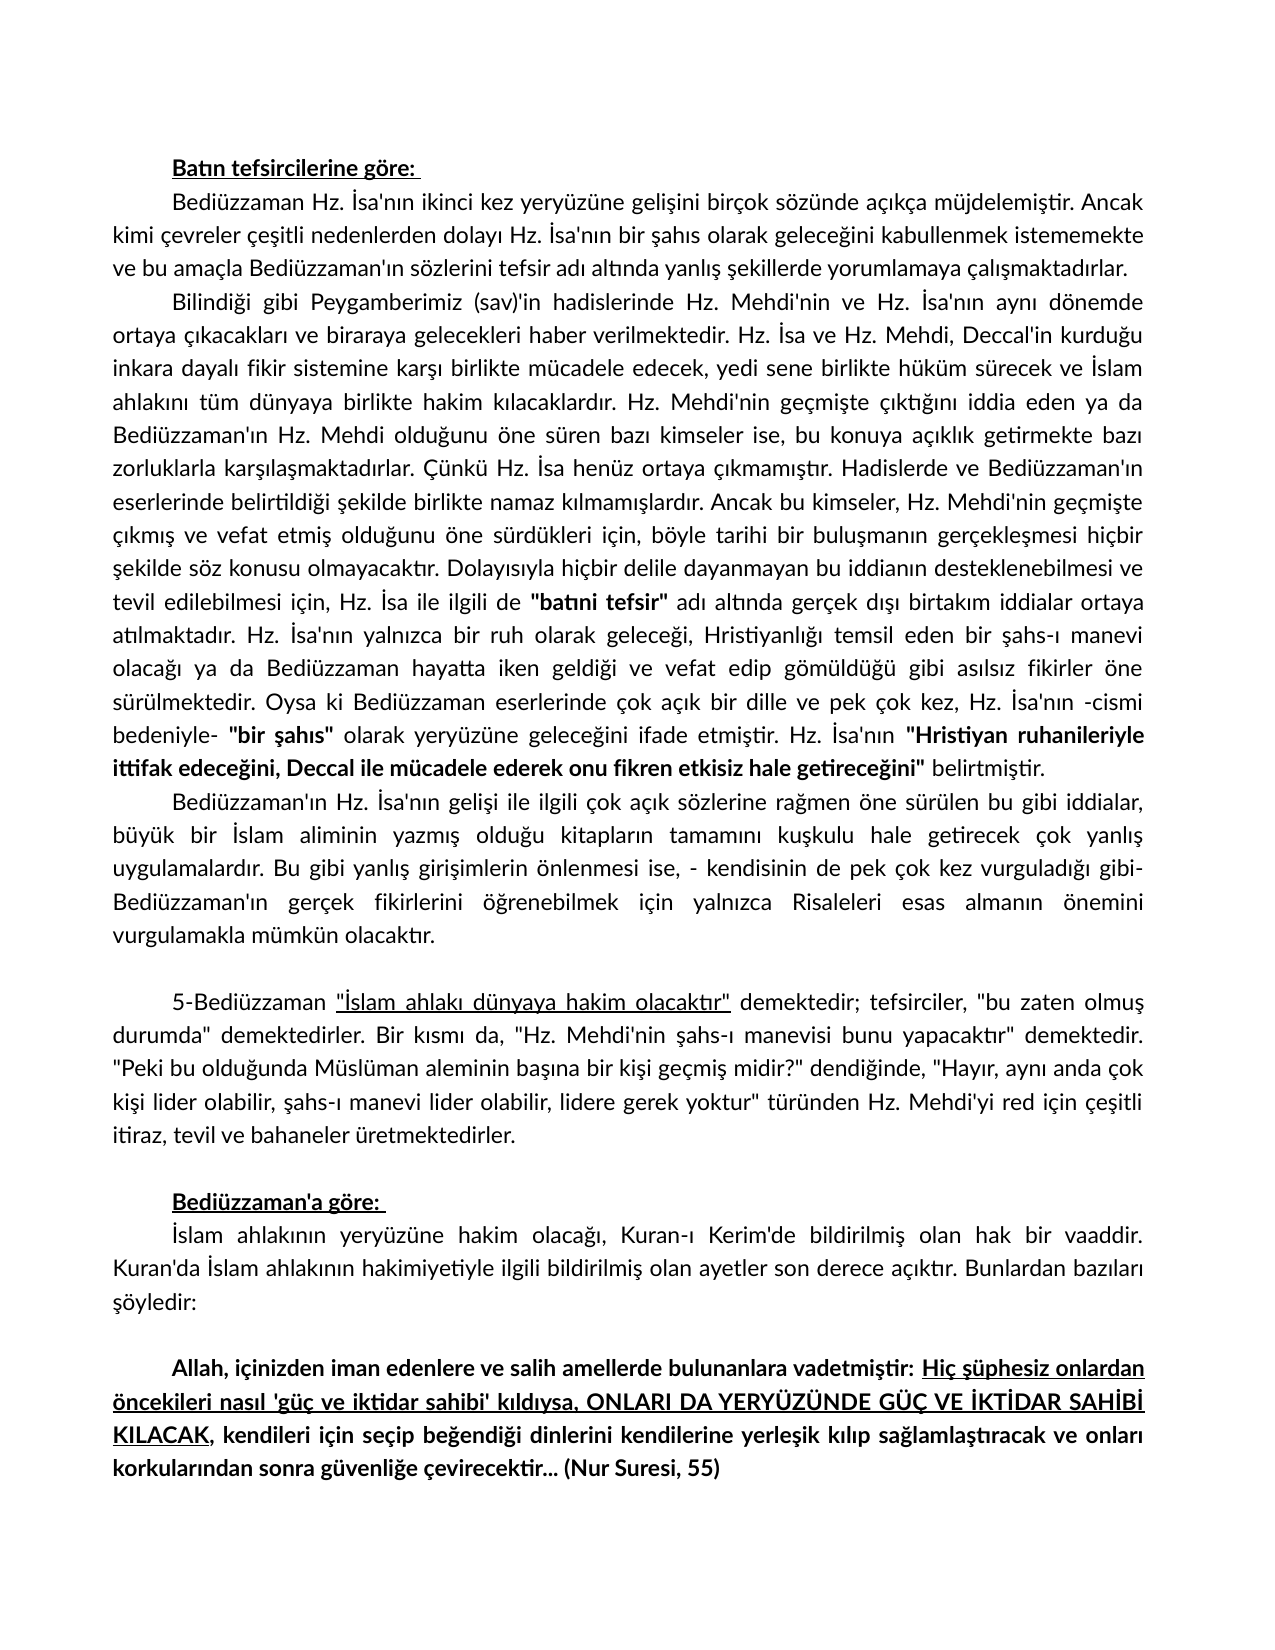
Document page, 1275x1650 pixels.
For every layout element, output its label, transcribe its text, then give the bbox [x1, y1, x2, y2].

text Bediüzzaman'a göre: [112, 1183, 1145, 1217]
text Bediüzzaman Hz. İsa'nın ikinci kez yeryüzüne gelişini birçok sözünde açıkça müjdelemiştir. Ancak kimi çevreler çeşitli nedenlerden dolayı Hz. İsa'nın bir şahıs olarak geleceğini kabullenmek istememekte ve bu amaçla Bediüzzaman'ın sözlerini tefsir adı altında yanlış şekillerde yorumlamaya çalışmaktadırlar. [112, 183, 1145, 283]
text İslam ahlakının yeryüzüne hakim olacağı, Kuran-ı Kerim'de bildirilmiş olan hak bir vaaddir. Kuran'da İslam ahlakının hakimiyetiyle ilgili bildirilmiş olan ayetler son derece açıktır. Bunlardan bazıları şöyledir: [112, 1217, 1145, 1317]
text 5-Bediüzzaman "İslam ahlakı dünyaya hakim olacaktır" demektedir; tefsirciler, "bu zaten olmuş durumda" demektedirler. Bir kısmı da, "Hz. Mehdi'nin şahs-ı manevisi bunu yapacaktır" demektedir. "Peki bu olduğunda Müslüman aleminin başına bir kişi geçmiş midir?" dendiğinde, "Hayır, aynı anda çok kişi lider olabilir, şahs-ı manevi lider olabilir, lidere gerek yoktur" türünden Hz. Mehdi'yi red için çeşitli itiraz, tevil ve bahaneler üretmektedirler. [112, 983, 1145, 1150]
text KILACAK, kendileri için seçip beğendiği dinlerini kendilerine yerleşik kılıp sağlamlaştıracak ve onları korkularından sonra güvenliğe çevirecektir... (Nur Suresi, 55) [112, 1412, 1145, 1483]
text Allah, içinizden iman edenlere ve salih amellerde bulunanlara vadetmiştir: Hiç şüphesiz onlardan öncekileri nasıl 'güç ve iktidar sahibi' kıldıysa, ONLARI DA YERYÜZÜNDE GÜÇ VE İKTİDAR SAHİBİ [112, 1350, 1145, 1411]
text Batın tefsircilerine göre: [112, 150, 1145, 183]
text Bediüzzaman'ın Hz. İsa'nın gelişi ile ilgili çok açık sözlerine rağmen öne sürülen bu gibi iddialar, büyük bir İslam aliminin yazmış olduğu kitapların tamamını kuşkulu hale getirecek çok yanlış uygulamalardır. Bu gibi yanlış girişimlerin önlenmesi ise, - kendisinin de pek çok kez vurguladığı gibi- Bediüzzaman'ın gerçek fikirlerini öğrenebilmek için yalnızca Risaleleri esas almanın önemini vurgulamakla mümkün olacaktır. [112, 783, 1145, 950]
text Bilindiği gibi Peygamberimiz (sav)'in hadislerinde Hz. Mehdi'nin ve Hz. İsa'nın aynı dönemde ortaya çıkacakları ve biraraya gelecekleri haber verilmektedir. Hz. İsa ve Hz. Mehdi, Deccal'in kurduğu inkara dayalı fikir sistemine karşı birlikte mücadele edecek, yedi sene birlikte hüküm sürecek ve İslam ahlakını tüm dünyaya birlikte hakim kılacaklardır. Hz. Mehdi'nin geçmişte çıktığını iddia eden ya da Bediüzzaman'ın Hz. Mehdi olduğunu öne süren bazı kimseler ise, bu konuya açıklık getirmekte bazı zorluklarla karşılaşmaktadırlar. Çünkü Hz. İsa henüz ortaya çıkmamıştır. Hadislerde ve Bediüzzaman'ın eserlerinde belirtildiği şekilde birlikte namaz kılmamışlardır. Ancak bu kimseler, Hz. Mehdi'nin geçmişte çıkmış ve vefat etmiş olduğunu öne sürdükleri için, böyle tarihi bir buluşmanın gerçekleşmesi hiçbir şekilde söz konusu olmayacaktır. Dolayısıyla hiçbir delile dayanmayan bu iddianın desteklenebilmesi ve tevil edilebilmesi için, Hz. İsa ile ilgili de "batıni tefsir" adı altında gerçek dışı birtakım iddialar ortaya atılmaktadır. Hz. İsa'nın yalnızca bir ruh olarak geleceği, Hristiyanlığı temsil eden bir şahs-ı manevi olacağı ya da Bediüzzaman hayatta iken geldiği ve vefat edip gömüldüğü gibi asılsız fikirler öne sürülmektedir. Oysa ki Bediüzzaman eserlerinde çok açık bir dille ve pek çok kez, Hz. İsa'nın -cismi bedeniyle- "bir şahıs" olarak yeryüzüne geleceğini ifade etmiştir. Hz. İsa'nın "Hristiyan ruhanileriyle ittifak edeceğini, Deccal ile mücadele ederek onu fikren etkisiz hale getireceğini" belirtmiştir. [112, 283, 1145, 783]
